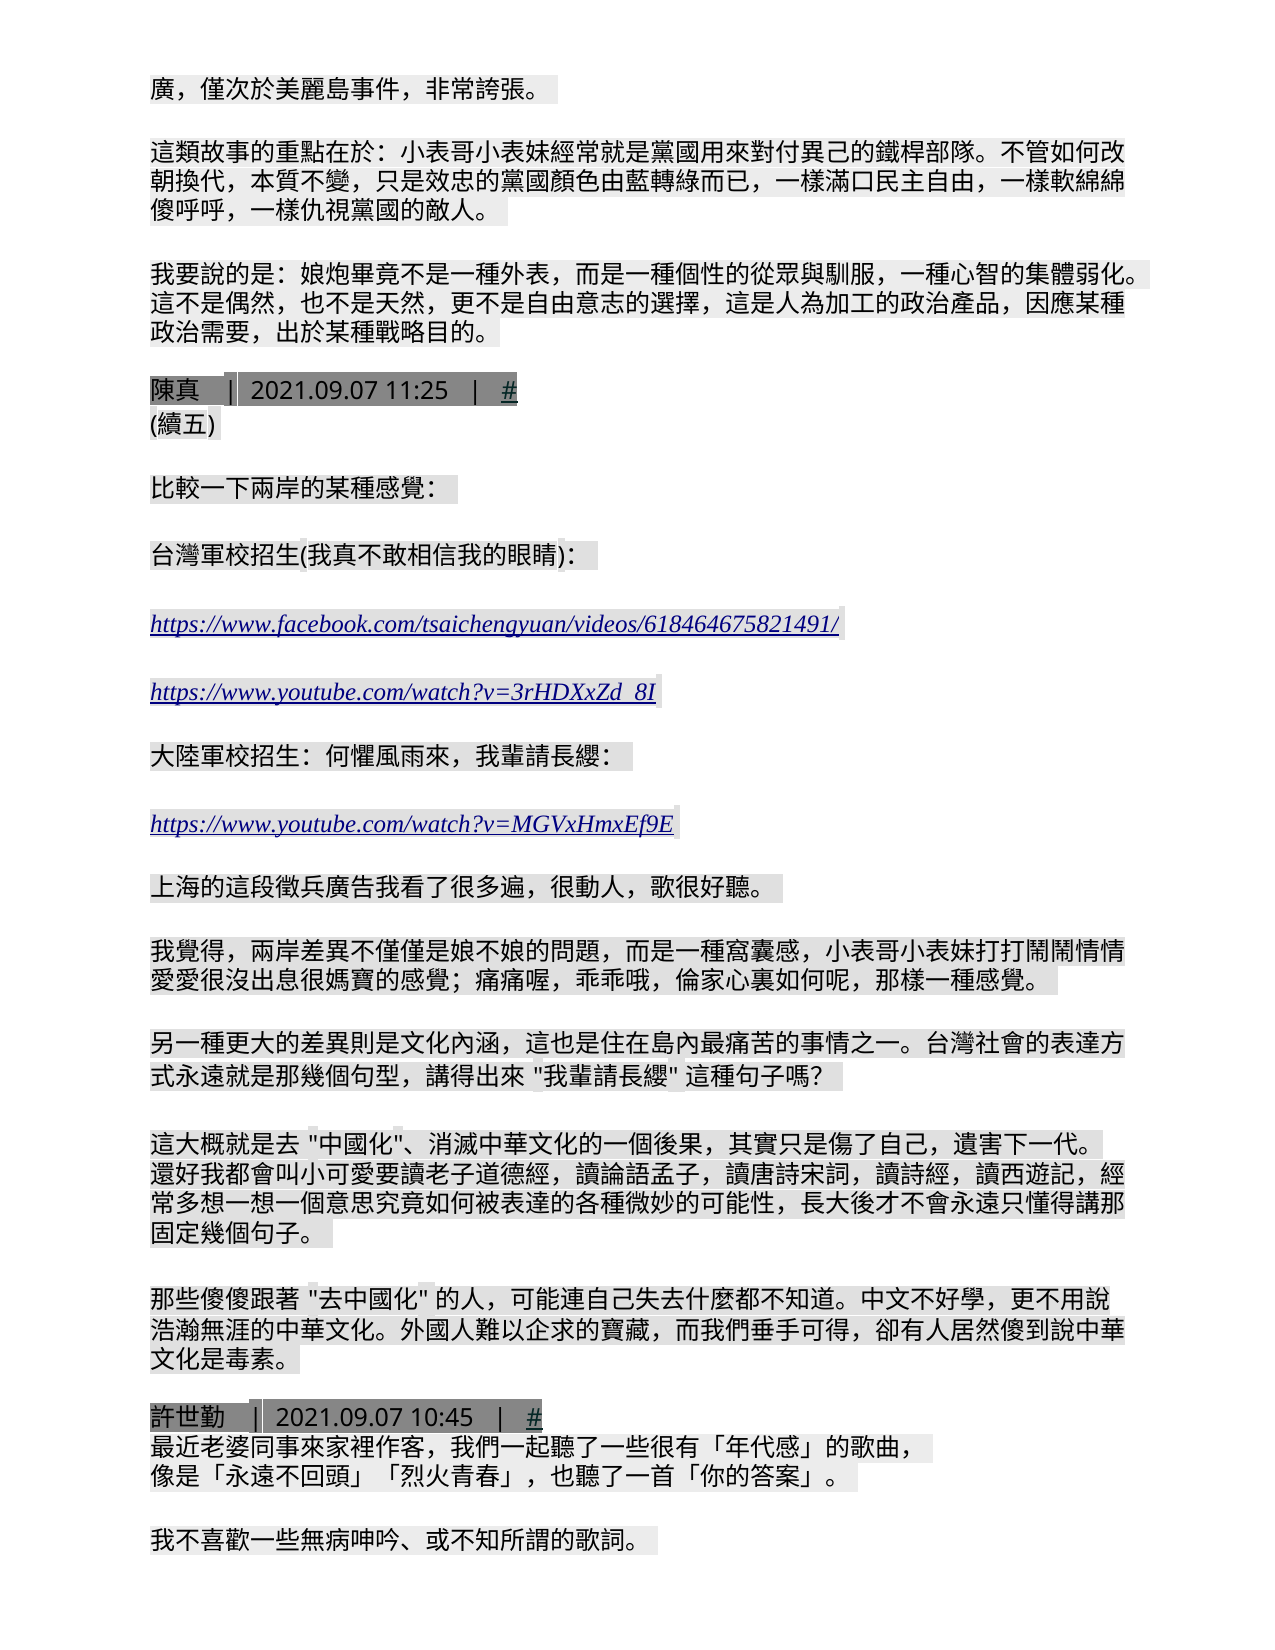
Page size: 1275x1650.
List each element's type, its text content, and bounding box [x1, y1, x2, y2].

text 陳真 | 2021.09.07 11:25 | # [150, 372, 1125, 406]
text (續五) 比較一下兩岸的某種感覺： 台灣軍校招生(我真不敢相信我的眼睛)： https://www.facebook.com/tsaichengyuan/videos/618464675821491/ https://www.youtube.com/watch?v=3rHDXxZd_8I 大陸軍校招生：何懼風雨來，我輩請長纓： https://www.youtube.com/watch?v=MGVxHmxEf9E 上海的這段徵兵廣告我看了很多遍，很動人，歌很好聽。 我覺得，兩岸差異不僅僅是娘不娘的問題，而是一種窩囊感，小表哥小表妹打打鬧鬧情情愛愛很沒出息很媽寶的感覺；痛痛喔，乖乖哦，倫家心裏如何呢，那樣一種感覺。 另一種更大的差異則是文化內涵，這也是住在島內最痛苦的事情之一。台灣社會的表達方式永遠就是那幾個句型，講得出來 "我輩請長纓" 這種句子嗎？ 這大概就是去 "中國化"、消滅中華文化的一個後果，其實只是傷了自己，遺害下一代。還好我都會叫小可愛要讀老子道德經，讀論語孟子，讀唐詩宋詞，讀詩經，讀西遊記，經常多想一想一個意思究竟如何被表達的各種微妙的可能性，長大後才不會永遠只懂得講那固定幾個句子。 那些傻傻跟著 "去中國化" 的人，可能連自己失去什麼都不知道。中文不好學，更不用說浩瀚無涯的中華文化。外國人難以企求的寶藏，而我們垂手可得，卻有人居然傻到說中華文化是毒素。 [150, 406, 1125, 1374]
text (續六) 我指的娘炮不是一種外表或外在言行，而是個性。許多女性，外在柔弱，內在堅毅剛強，自有定見，不隨俗浮沉。因此，男女都一樣，外表如何不是問題，有問題的是內在個性的馴服與弱化，包括弱智化。 黨外時，寫過許多這方面的文章，那時候沒有娘炮一詞，我給它取個名稱叫小表哥小表妹。 此一問題由來已久。而且，島內不管誰當家，全是故意為之，故意讓年輕一代變得軟綿綿傻乎乎。蔣家時代的手段之一就是救國團之深入校園。 蔣家時期的國民黨，設立所謂救國團，表面上說要救國救民，其實是小表哥小表妹的約會處所，經常辦一些什麼烤肉聯誼、化粧舞會，玩玩白痴小遊戲或帶動唱，小手拉小手，唱唱情歌，圍圈圈、跳跳舞，玩玩肢體接觸的曖昧小遊戲，製造機會，供你眉目傳情，讓你春心蕩漾。 這就是當時的大學生最熱衷的團康活動，謂之自強活動，展現年輕人 "自立自強" 的 "熱情活力"。黨國就是希望你變成那樣一種軟綿綿傻呼呼的小表哥小表妹，對政治無知，對現實無感，卻又忠黨愛國，仇視黨外；凡是批評政府黨國者，便是企圖破壞民主自由的中共同路人。 舉個例，大約是1987或1988年，我們不過十來個黨外人士，準備於228那一天在高雄愛河畔聚集，紀念228。結果呢？國民黨很厲害，馬上也宣佈要在228那一天於愛河畔同一地點舉辦一個展現年輕人 "熱情活力" 的跨校大型雷射舞會。 當時的年輕人或學生一面倒支持國民黨，你若硬要在同一時間同一地點舉辦 "不愛國" 的反政府陰謀活動，保證會當場被熱力四射的學生們給當成過街老鼠打。但是，後來我和幾個黨外人士決定要來個硬碰硬，打算去熱力四射的舞會現場直接面對青春洋溢的小表哥小表妹們。 那天下午，情治單位得到消息，鎮暴部隊馬上把整個愛河附近給團團圍住，封鎖面積非常廣，僅次於美麗島事件，非常誇張。 這類故事的重點在於：小表哥小表妹經常就是黨國用來對付異己的鐵桿部隊。不管如何改朝換代，本質不變，只是效忠的黨國顏色由藍轉綠而已，一樣滿口民主自由，一樣軟綿綿傻呼呼，一樣仇視黨國的敵人。 我要說的是：娘炮畢竟不是一種外表，而是一種個性的從眾與馴服，一種心智的集體弱化。這不是偶然，也不是天然，更不是自由意志的選擇，這是人為加工的政治產品，因應某種政治需要，出於某種戰略目的。 [150, 75, 1125, 347]
text 許世勤 | 2021.09.07 10:45 | # [150, 1399, 1125, 1433]
text 最近老婆同事來家裡作客，我們一起聽了一些很有「年代感」的歌曲， 像是「永遠不回頭」「烈火青春」，也聽了一首「你的答案」。 我不喜歡一些無病呻吟、或不知所謂的歌詞。 [150, 1433, 1125, 1555]
